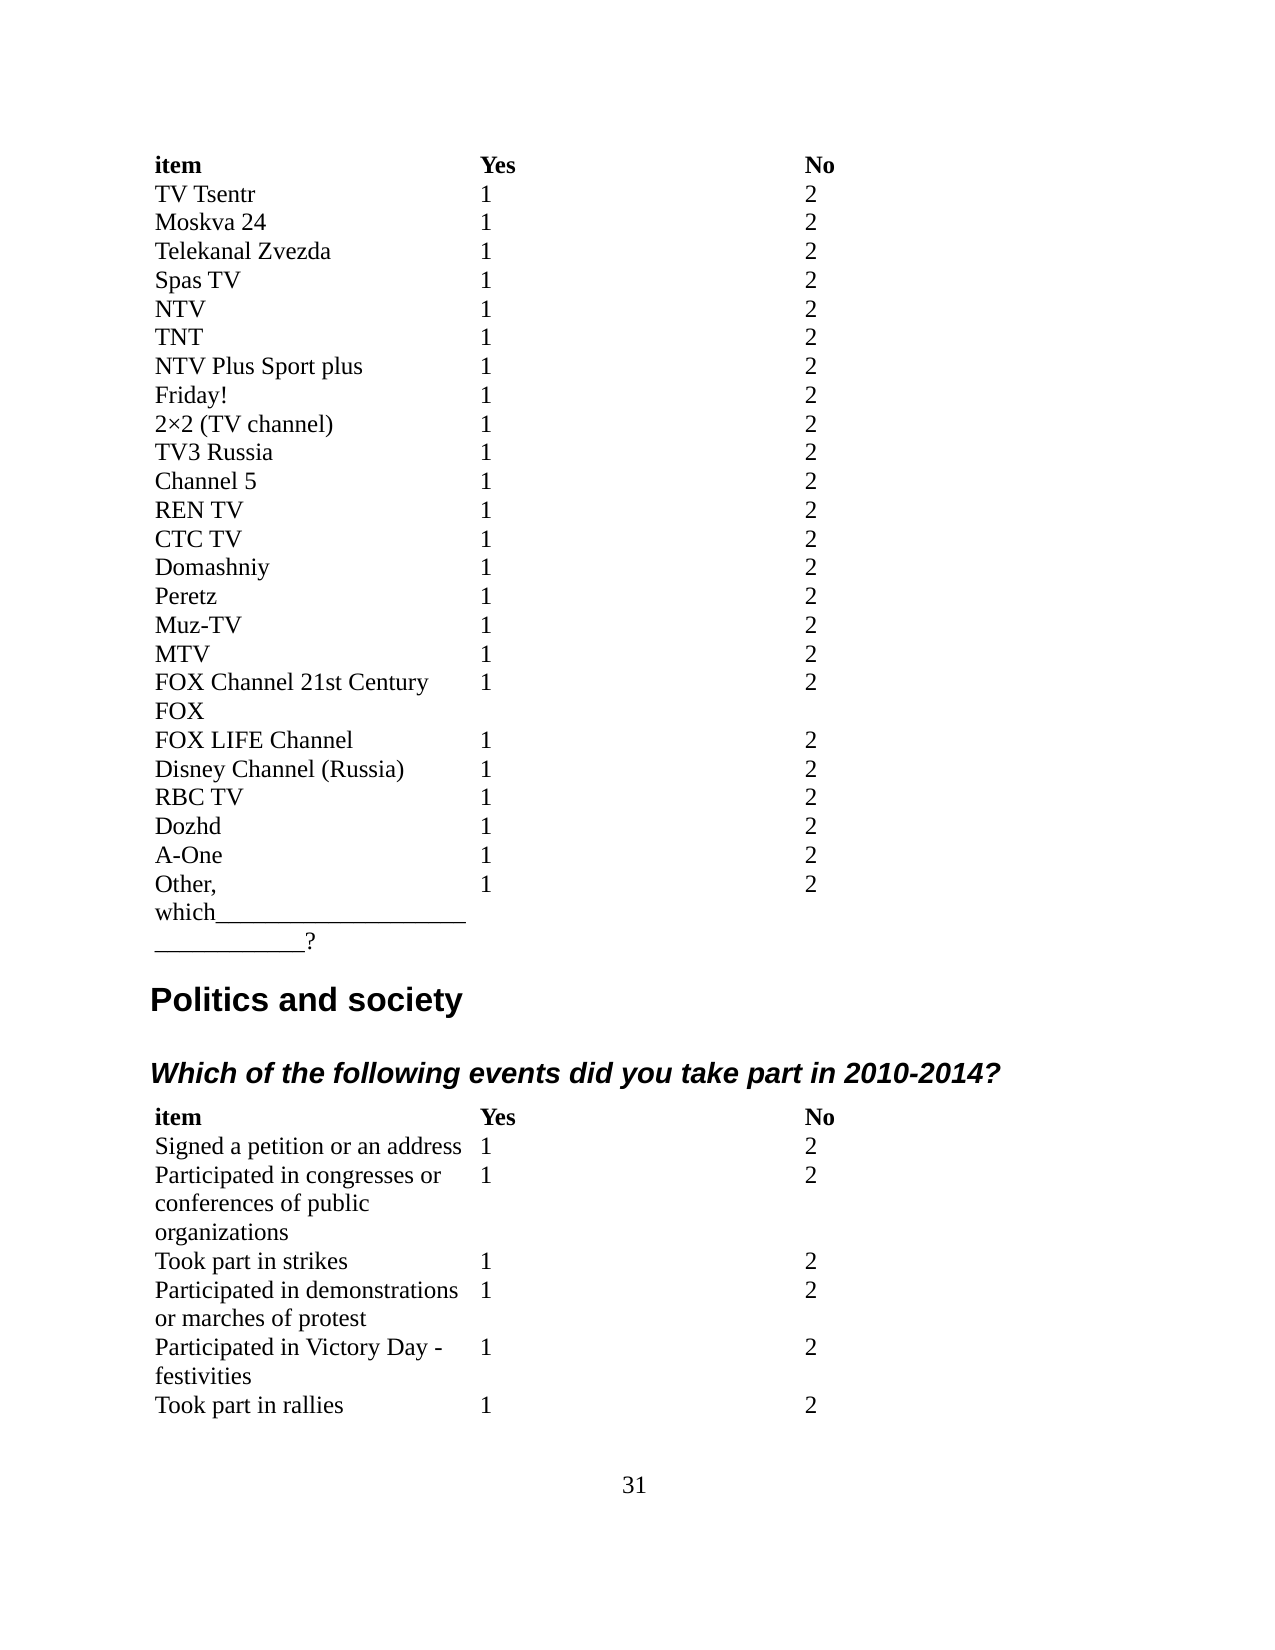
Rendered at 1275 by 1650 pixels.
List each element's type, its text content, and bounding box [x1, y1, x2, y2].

table_cell CTC TV [150, 524, 475, 552]
table_cell 2 [800, 179, 1125, 207]
table_cell 2 [800, 811, 1125, 840]
table_cell A-One [150, 840, 475, 869]
table_cell REN TV [150, 495, 475, 524]
table_cell 1 [475, 236, 800, 265]
table_cell Telekanal Zvezda [150, 236, 475, 265]
table_cell 2 [800, 351, 1125, 380]
table_cell MTV [150, 639, 475, 667]
table_cell 2 [800, 668, 1125, 725]
table_cell 1 [475, 639, 800, 667]
table_cell 2×2 (TV channel) [150, 409, 475, 437]
table_cell 2 [800, 208, 1125, 236]
table_cell 2 [800, 323, 1125, 351]
table_cell Muz-TV [150, 610, 475, 639]
table_cell 2 [800, 553, 1125, 581]
table_header No [800, 1102, 1125, 1131]
table_cell 2 [800, 495, 1125, 524]
table_cell 2 [800, 610, 1125, 639]
subtitle Which of the following events did you take part in 2010-2014? [150, 1056, 1125, 1090]
table_cell Participated in congresses or conferences of public organizations [150, 1160, 475, 1246]
table_cell NTV [150, 294, 475, 322]
table_cell 1 [475, 1131, 800, 1160]
table_cell 1 [475, 1246, 800, 1275]
table_cell 2 [800, 438, 1125, 466]
table_cell Spas TV [150, 265, 475, 294]
table_cell 1 [475, 208, 800, 236]
table_cell 2 [800, 1131, 1125, 1160]
table_cell 1 [475, 610, 800, 639]
table_cell 1 [475, 725, 800, 754]
table_cell 2 [800, 869, 1125, 955]
table_header Yes [475, 150, 800, 179]
table_cell 2 [800, 524, 1125, 552]
table_cell FOX Channel 21st Century FOX [150, 668, 475, 725]
table_cell 2 [800, 725, 1125, 754]
table_cell 2 [800, 265, 1125, 294]
table_header item [150, 150, 475, 179]
table_cell Moskva 24 [150, 208, 475, 236]
table_cell FOX LIFE Channel [150, 725, 475, 754]
table_cell 1 [475, 265, 800, 294]
table_cell Channel 5 [150, 466, 475, 495]
table_header No [800, 150, 1125, 179]
table_cell 2 [800, 754, 1125, 782]
table_cell 2 [800, 236, 1125, 265]
table_cell 2 [800, 783, 1125, 811]
table_cell 2 [800, 1246, 1125, 1275]
table_cell 1 [475, 1390, 800, 1418]
table_cell RBC TV [150, 783, 475, 811]
table_cell TV3 Russia [150, 438, 475, 466]
table_cell 1 [475, 323, 800, 351]
table_cell 1 [475, 438, 800, 466]
table_cell 1 [475, 179, 800, 207]
table_cell Took part in rallies [150, 1390, 475, 1418]
table_cell Other, which________________________________? [150, 869, 475, 955]
table_cell 1 [475, 783, 800, 811]
table_cell Disney Channel (Russia) [150, 754, 475, 782]
table_cell 1 [475, 409, 800, 437]
table_cell 1 [475, 869, 800, 955]
table_cell Dozhd [150, 811, 475, 840]
table_cell Took part in strikes [150, 1246, 475, 1275]
table_cell 2 [800, 1275, 1125, 1332]
table_cell 2 [800, 639, 1125, 667]
table_cell 1 [475, 466, 800, 495]
table_cell 2 [800, 294, 1125, 322]
table_cell Friday! [150, 380, 475, 409]
table_header Yes [475, 1102, 800, 1131]
table_cell Signed a petition or an address [150, 1131, 475, 1160]
table_cell 1 [475, 1332, 800, 1390]
table_cell 2 [800, 409, 1125, 437]
table_cell Participated in Victory Day - festivities [150, 1332, 475, 1390]
table_header item [150, 1102, 475, 1131]
table_cell 1 [475, 840, 800, 869]
table_cell 1 [475, 380, 800, 409]
table_cell 1 [475, 294, 800, 322]
table_cell 1 [475, 495, 800, 524]
table_cell 1 [475, 553, 800, 581]
table_cell 2 [800, 380, 1125, 409]
table_cell 2 [800, 581, 1125, 610]
table_cell 2 [800, 840, 1125, 869]
table_cell 1 [475, 351, 800, 380]
table_cell Domashniy [150, 553, 475, 581]
table_cell Participated in demonstrations or marches of protest [150, 1275, 475, 1332]
table_cell TV Tsentr [150, 179, 475, 207]
table_cell 1 [475, 811, 800, 840]
table_cell 1 [475, 581, 800, 610]
table_cell Peretz [150, 581, 475, 610]
table_cell NTV Plus Sport plus [150, 351, 475, 380]
table_cell 1 [475, 524, 800, 552]
table_cell 1 [475, 754, 800, 782]
table_cell TNT [150, 323, 475, 351]
subtitle Politics and society [150, 980, 1125, 1019]
table_cell 1 [475, 668, 800, 725]
table_cell 2 [800, 1332, 1125, 1390]
table_cell 1 [475, 1275, 800, 1332]
table_cell 2 [800, 466, 1125, 495]
table_cell 1 [475, 1160, 800, 1246]
table_cell 2 [800, 1390, 1125, 1418]
table_cell 2 [800, 1160, 1125, 1246]
